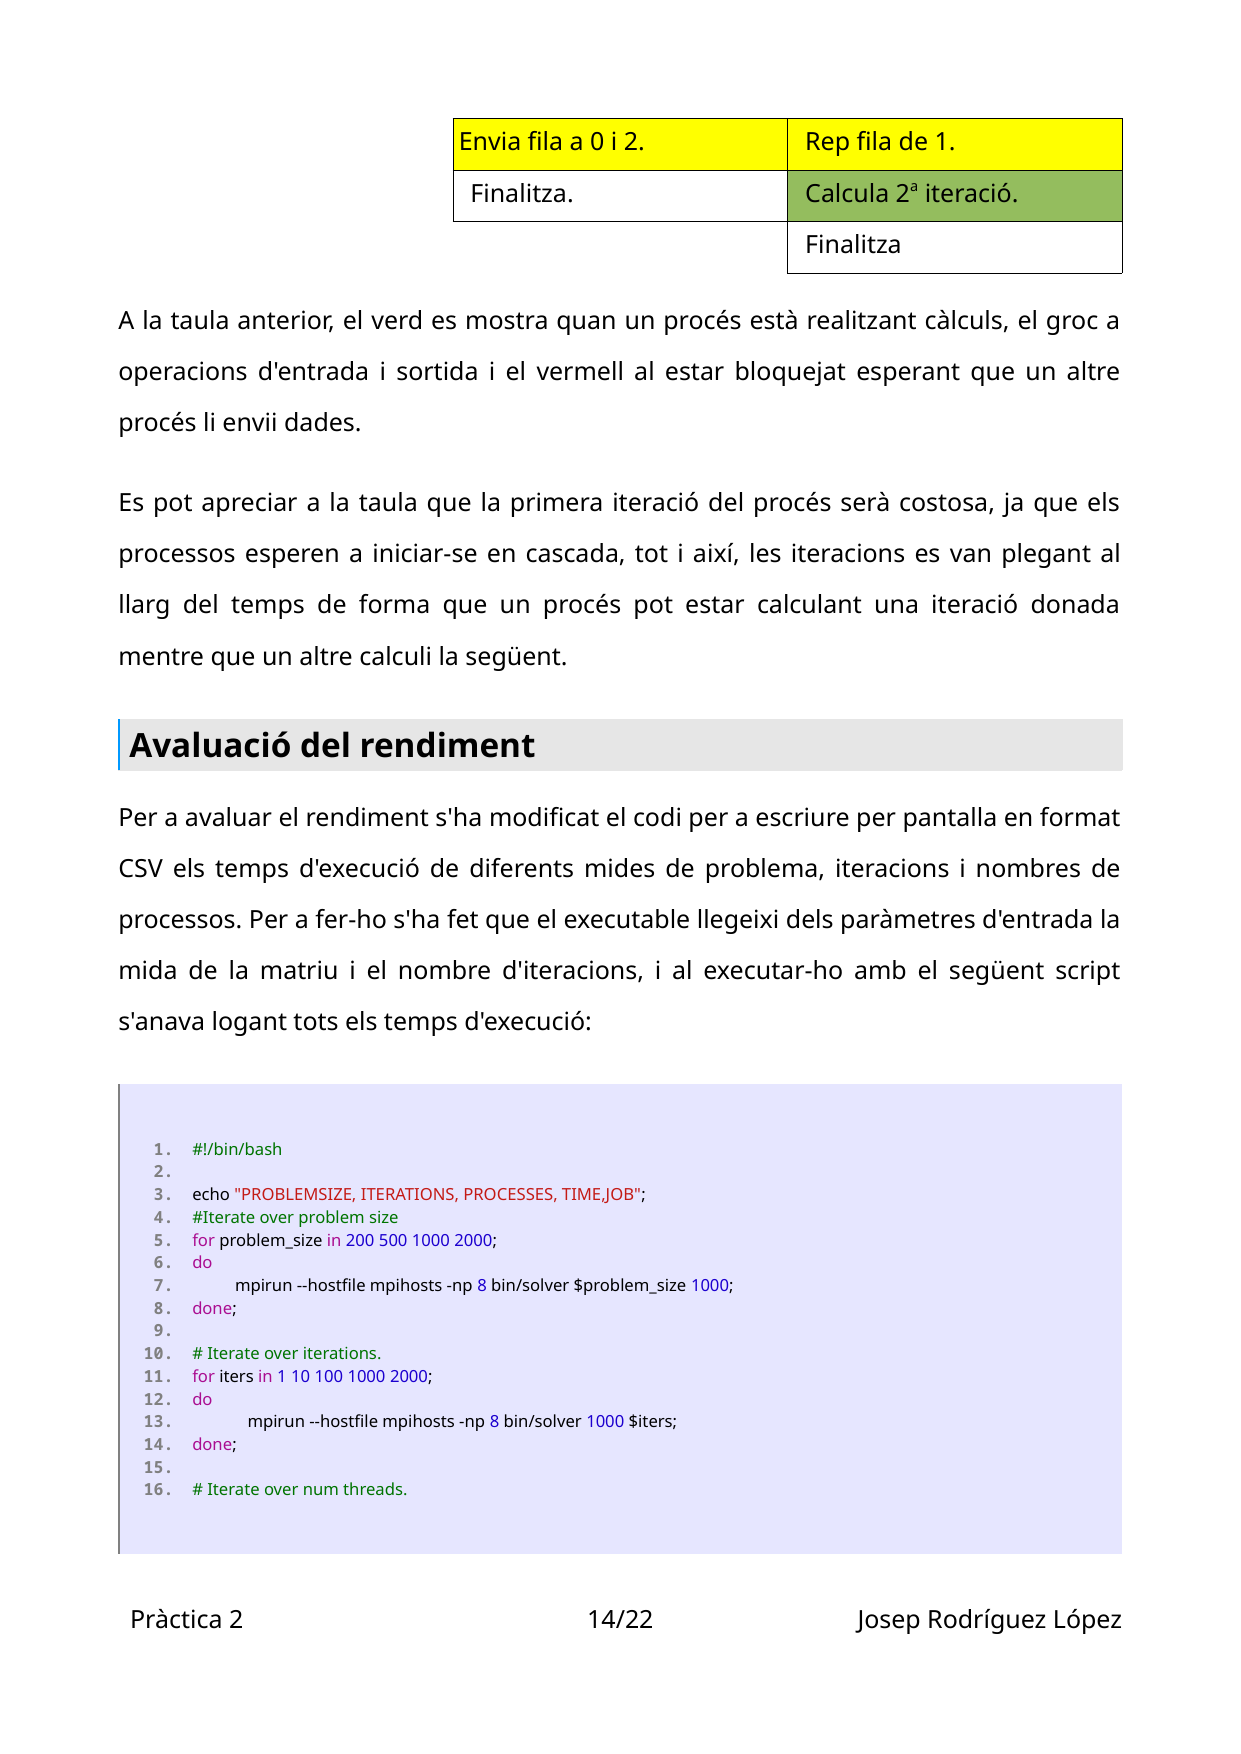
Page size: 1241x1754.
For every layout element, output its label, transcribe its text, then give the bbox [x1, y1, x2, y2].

list for problem_size in 200 500 1000 2000; [120, 1228, 1122, 1251]
list #Iterate over problem size [120, 1206, 1122, 1228]
list done; [120, 1296, 1122, 1319]
subtitle Avaluació del rendiment [120, 720, 1122, 770]
table_cell Calcula 2a iteració. [788, 171, 1122, 221]
list done; [120, 1433, 1122, 1455]
list echo "PROBLEMSIZE, ITERATIONS, PROCESSES, TIME,JOB"; [120, 1183, 1122, 1206]
list # Iterate over iterations. [120, 1342, 1122, 1364]
table_cell Envia fila a 0 i 2. [454, 119, 787, 170]
table_cell Rep fila de 1. [788, 119, 1122, 170]
table_cell [118, 118, 453, 170]
list do [120, 1387, 1122, 1410]
text A la taula anterior, el verd es mostra quan un procés està realitzant càlculs, el groc a operacions d'entrada i sortida i el vermell al estar bloquejat esperant que un altre procés li envii dades. [118, 302, 1122, 438]
list #!/bin/bash [120, 1084, 1122, 1160]
table_cell [118, 221, 453, 273]
text Es pot apreciar a la taula que la primera iteració del procés serà costosa, ja que els processos esperen a iniciar-se en cascada, tot i així, les iteracions es van plegant al llarg del temps de forma que un procés pot estar calculant una iteració donada mentre que un altre calculi la següent. [118, 485, 1122, 672]
table_cell Finalitza. [454, 171, 787, 221]
list mpirun --hostfile mpihosts -np 8 bin/solver $problem_size 1000; [120, 1274, 1122, 1296]
list do [120, 1251, 1122, 1274]
list for iters in 1 10 100 1000 2000; [120, 1364, 1122, 1387]
list mpirun --hostfile mpihosts -np 8 bin/solver 1000 $iters; [120, 1410, 1122, 1433]
table_cell [453, 222, 787, 273]
list # Iterate over num threads. [120, 1478, 1122, 1554]
table_cell [118, 170, 453, 221]
table_cell Finalitza [788, 222, 1122, 273]
text Per a avaluar el rendiment s'ha modificat el codi per a escriure per pantalla en format CSV els temps d'execució de diferents mides de problema, iteracions i nombres de processos. Per a fer-ho s'ha fet que el executable llegeixi dels paràmetres d'entrada la mida de la matriu i el nombre d'iteracions, i al executar-ho amb el següent script s'anava logant tots els temps d'execució: [118, 799, 1122, 1038]
